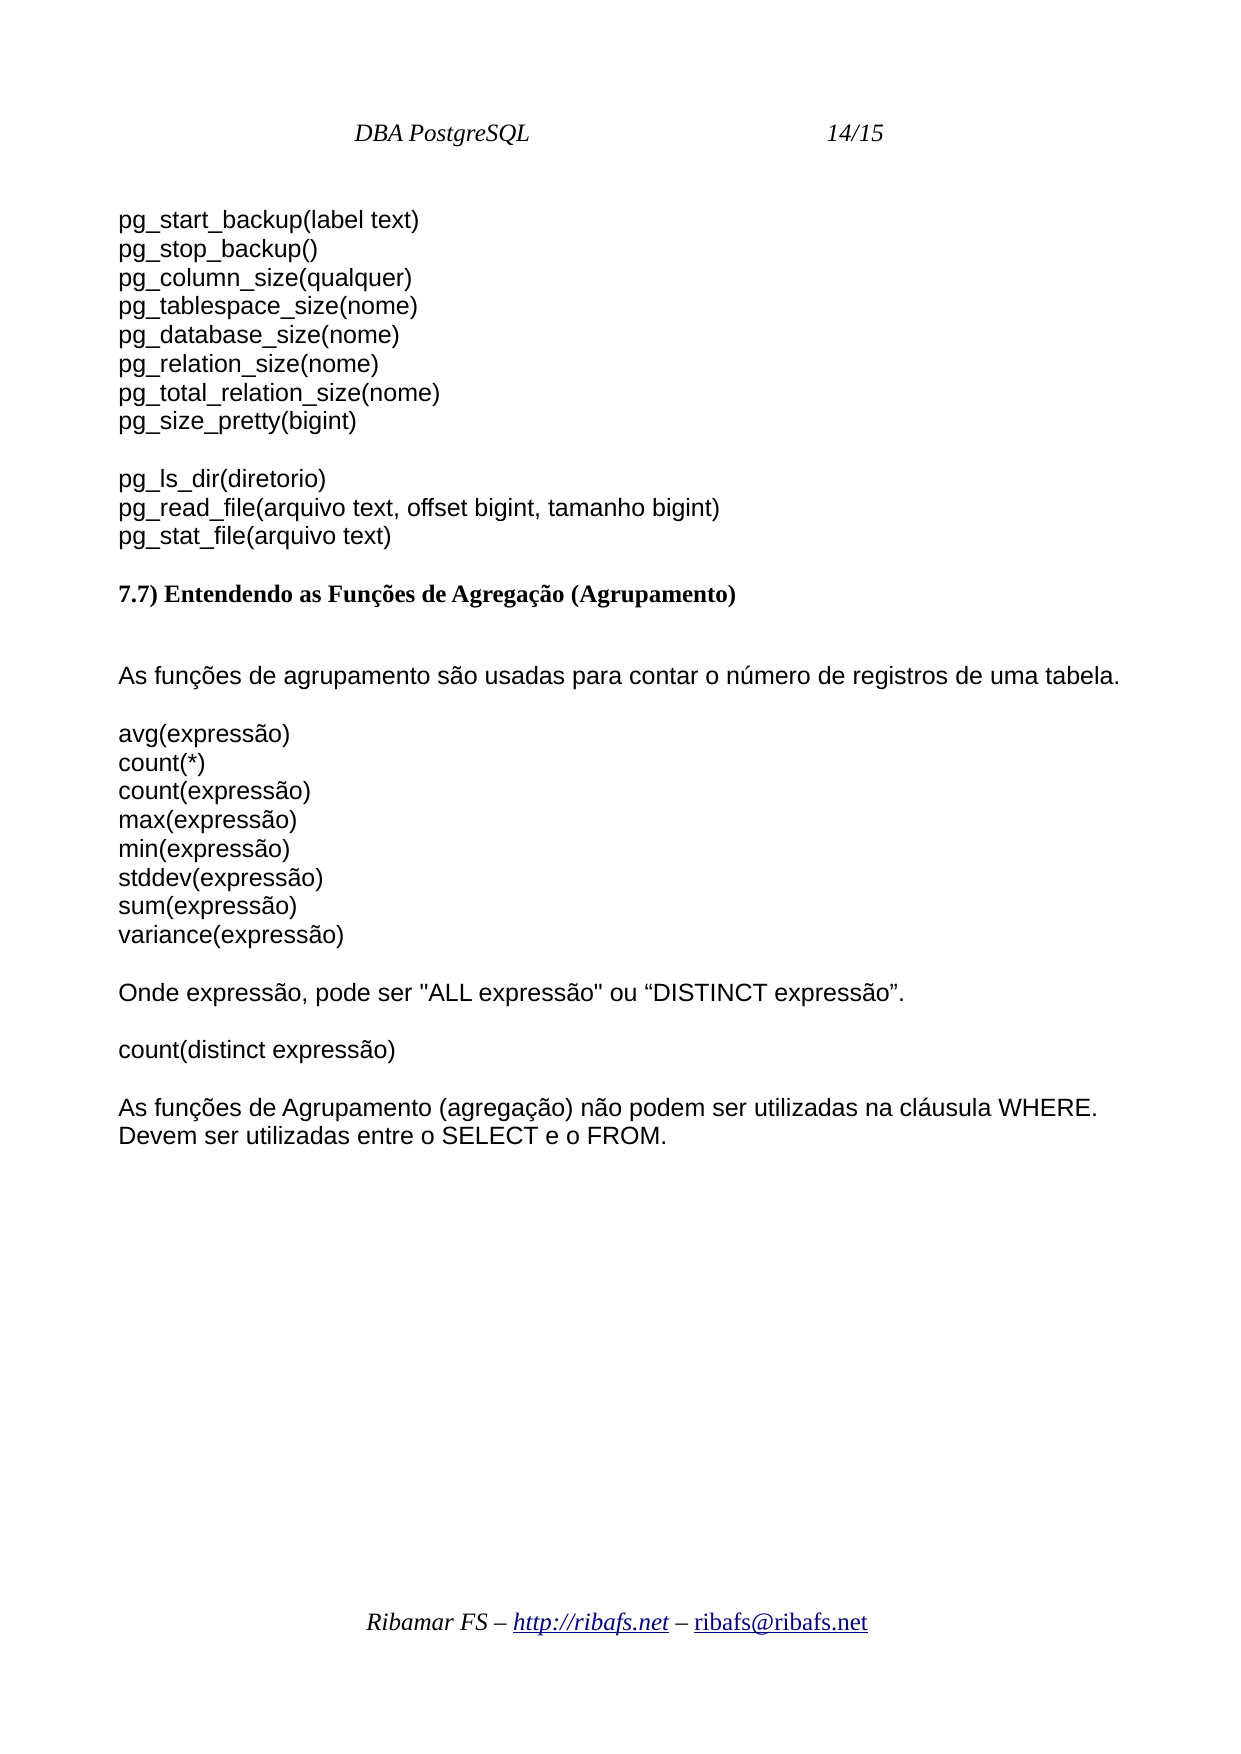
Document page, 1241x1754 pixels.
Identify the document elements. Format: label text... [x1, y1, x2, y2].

text pg_tablespace_size(nome) [118, 291, 1122, 320]
text count(*) [118, 748, 1122, 776]
text pg_read_file(arquivo text, offset bigint, tamanho bigint) [118, 493, 1122, 521]
text pg_relation_size(nome) [118, 349, 1122, 378]
text 7.7) Entendendo as Funções de Agregação (Agrupamento) [118, 579, 1122, 608]
text stddev(expressão) [118, 863, 1122, 891]
text pg_stat_file(arquivo text) [118, 521, 1122, 550]
text count(expressão) [118, 776, 1122, 805]
text count(distinct expressão) [118, 1035, 1122, 1064]
text Onde expressão, pode ser "ALL expressão" ou “DISTINCT expressão”. [118, 978, 1122, 1006]
text pg_database_size(nome) [118, 320, 1122, 349]
text variance(expressão) [118, 920, 1122, 949]
text pg_size_pretty(bigint) [118, 406, 1122, 435]
text pg_ls_dir(diretorio) [118, 464, 1122, 493]
text As funções de agrupamento são usadas para contar o número de registros de uma tabela. [118, 661, 1122, 690]
text As funções de Agrupamento (agregação) não podem ser utilizadas na cláusula WHERE. Devem ser utilizadas entre o SELECT e o FROM. [118, 1093, 1122, 1150]
text pg_start_backup(label text) [118, 205, 1122, 234]
text min(expressão) [118, 834, 1122, 863]
text max(expressão) [118, 805, 1122, 834]
text avg(expressão) [118, 719, 1122, 748]
text sum(expressão) [118, 891, 1122, 920]
text pg_stop_backup() [118, 234, 1122, 263]
text pg_total_relation_size(nome) [118, 378, 1122, 406]
text pg_column_size(qualquer) [118, 263, 1122, 291]
